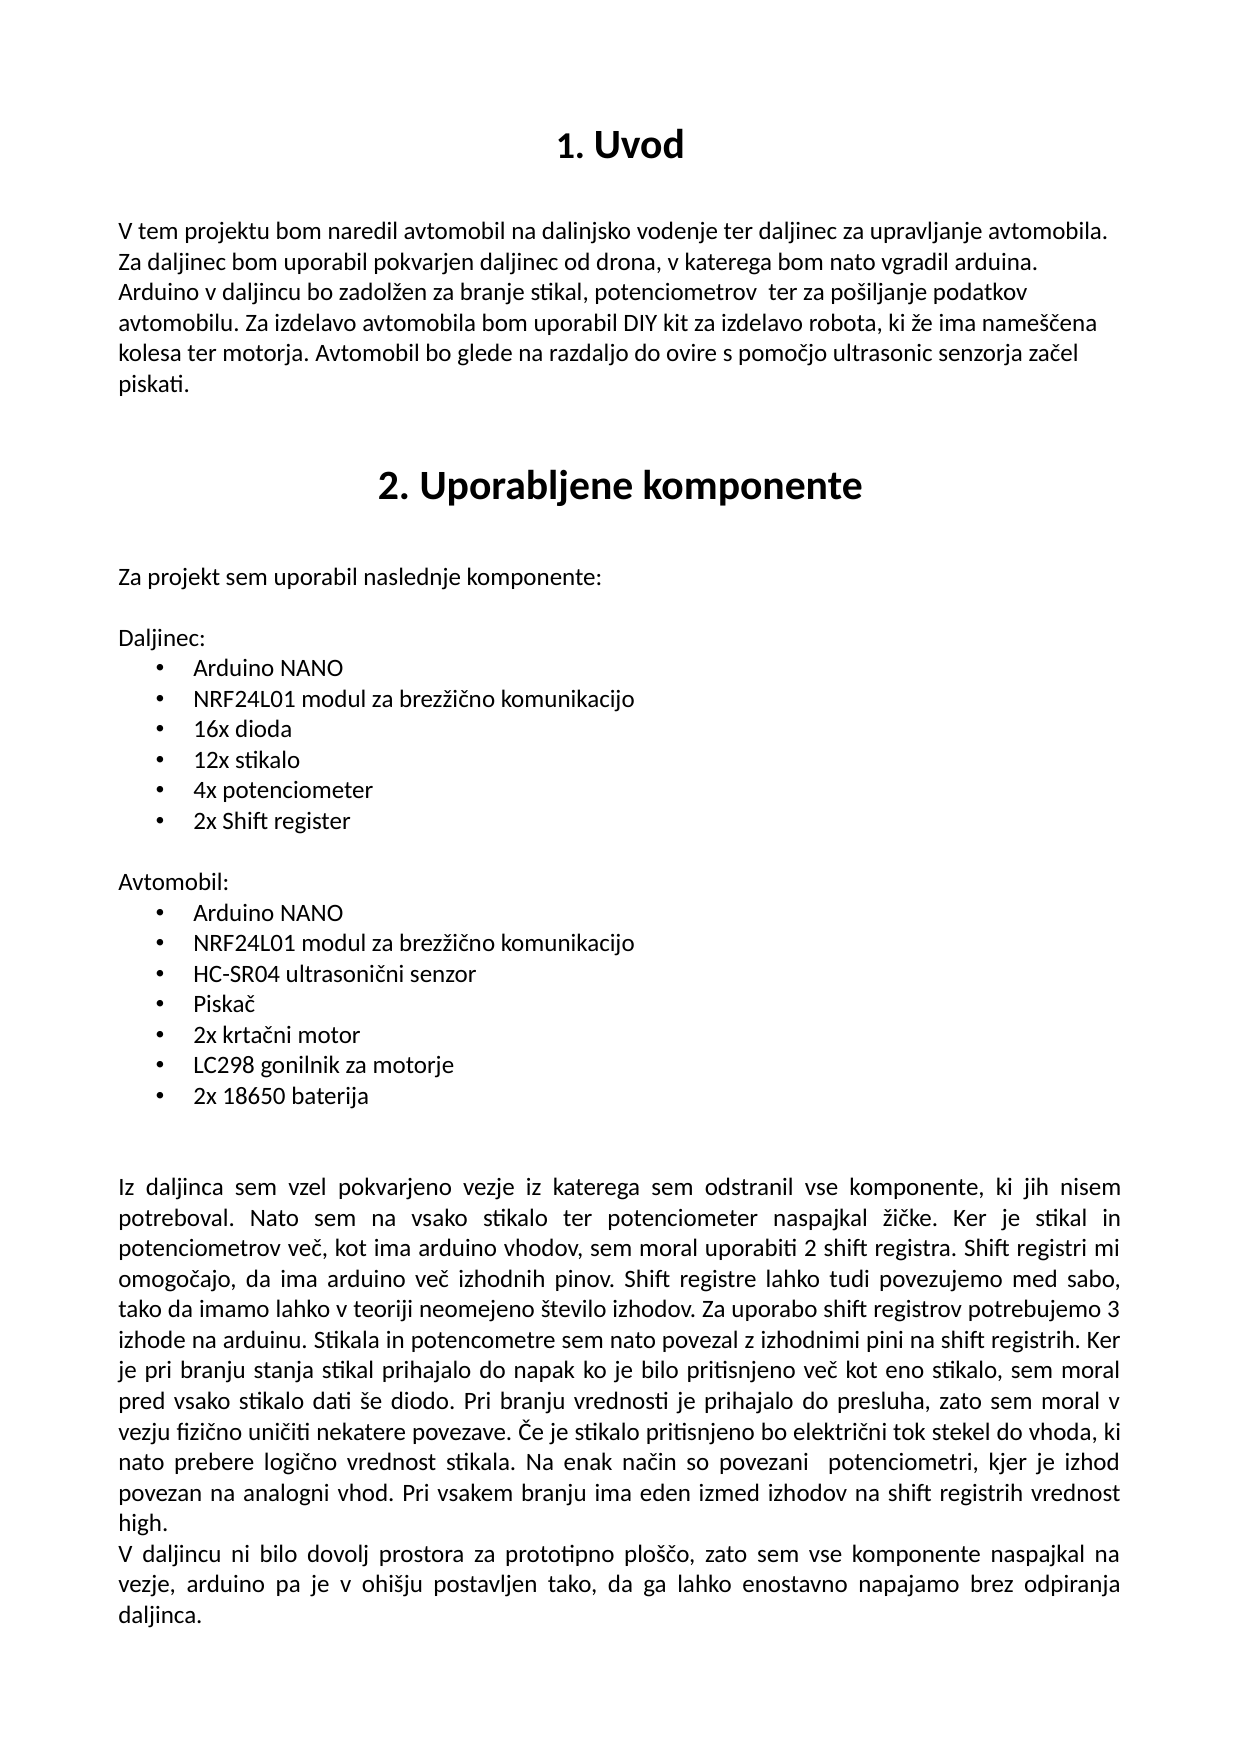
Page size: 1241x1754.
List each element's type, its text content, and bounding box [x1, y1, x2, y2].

text Avtomobil: [118, 866, 1122, 897]
text V tem projektu bom naredil avtomobil na dalinjsko vodenje ter daljinec za upravljanje avtomobila. Za daljinec bom uporabil pokvarjen daljinec od drona, v katerega bom nato vgradil arduina. Arduino v daljincu bo zadolžen za branje stikal, potenciometrov ter za pošiljanje podatkov avtomobilu. Za izdelavo avtomobila bom uporabil DIY kit za izdelavo robota, ki že ima nameščena kolesa ter motorja. Avtomobil bo glede na razdaljo do ovire s pomočjo ultrasonic senzorja začel piskati. [118, 215, 1122, 398]
text Daljinec: [118, 622, 1122, 653]
list HC-SR04 ultrasonični senzor [156, 958, 1122, 988]
list 2x Shift register [156, 805, 1122, 836]
list 12x stikalo [156, 744, 1122, 775]
list 2x krtačni motor [156, 1019, 1122, 1049]
list NRF24L01 modul za brezžično komunikacijo [156, 683, 1122, 714]
text V daljincu ni bilo dovolj prostora za prototipno ploščo, zato sem vse komponente naspajkal na vezje, arduino pa je v ohišju postavljen tako, da ga lahko enostavno napajamo brez odpiranja daljinca. [118, 1538, 1122, 1629]
list Arduino NANO [156, 897, 1122, 927]
list Piskač [156, 988, 1122, 1019]
list 4x potenciometer [156, 775, 1122, 805]
text 1. Uvod [118, 118, 1122, 169]
list 16x dioda [156, 714, 1122, 744]
text Za projekt sem uporabil naslednje komponente: [118, 561, 1122, 592]
list 2x 18650 baterija [156, 1080, 1122, 1110]
list NRF24L01 modul za brezžično komunikacijo [156, 927, 1122, 958]
text 2. Uporabljene komponente [118, 459, 1122, 510]
list Arduino NANO [156, 653, 1122, 683]
text Iz daljinca sem vzel pokvarjeno vezje iz katerega sem odstranil vse komponente, ki jih nisem potreboval. Nato sem na vsako stikalo ter potenciometer naspajkal žičke. Ker je stikal in potenciometrov več, kot ima arduino vhodov, sem moral uporabiti 2 shift registra. Shift registri mi omogočajo, da ima arduino več izhodnih pinov. Shift registre lahko tudi povezujemo med sabo, tako da imamo lahko v teoriji neomejeno število izhodov. Za uporabo shift registrov potrebujemo 3 izhode na arduinu. Stikala in potencometre sem nato povezal z izhodnimi pini na shift registrih. Ker je pri branju stanja stikal prihajalo do napak ko je bilo pritisnjeno več kot eno stikalo, sem moral pred vsako stikalo dati še diodo. Pri branju vrednosti je prihajalo do presluha, zato sem moral v vezju fizično uničiti nekatere povezave. Če je stikalo pritisnjeno bo električni tok stekel do vhoda, ki nato prebere logično vrednost stikala. Na enak način so povezani potenciometri, kjer je izhod povezan na analogni vhod. Pri vsakem branju ima eden izmed izhodov na shift registrih vrednost high. [118, 1171, 1122, 1538]
list LC298 gonilnik za motorje [156, 1049, 1122, 1080]
